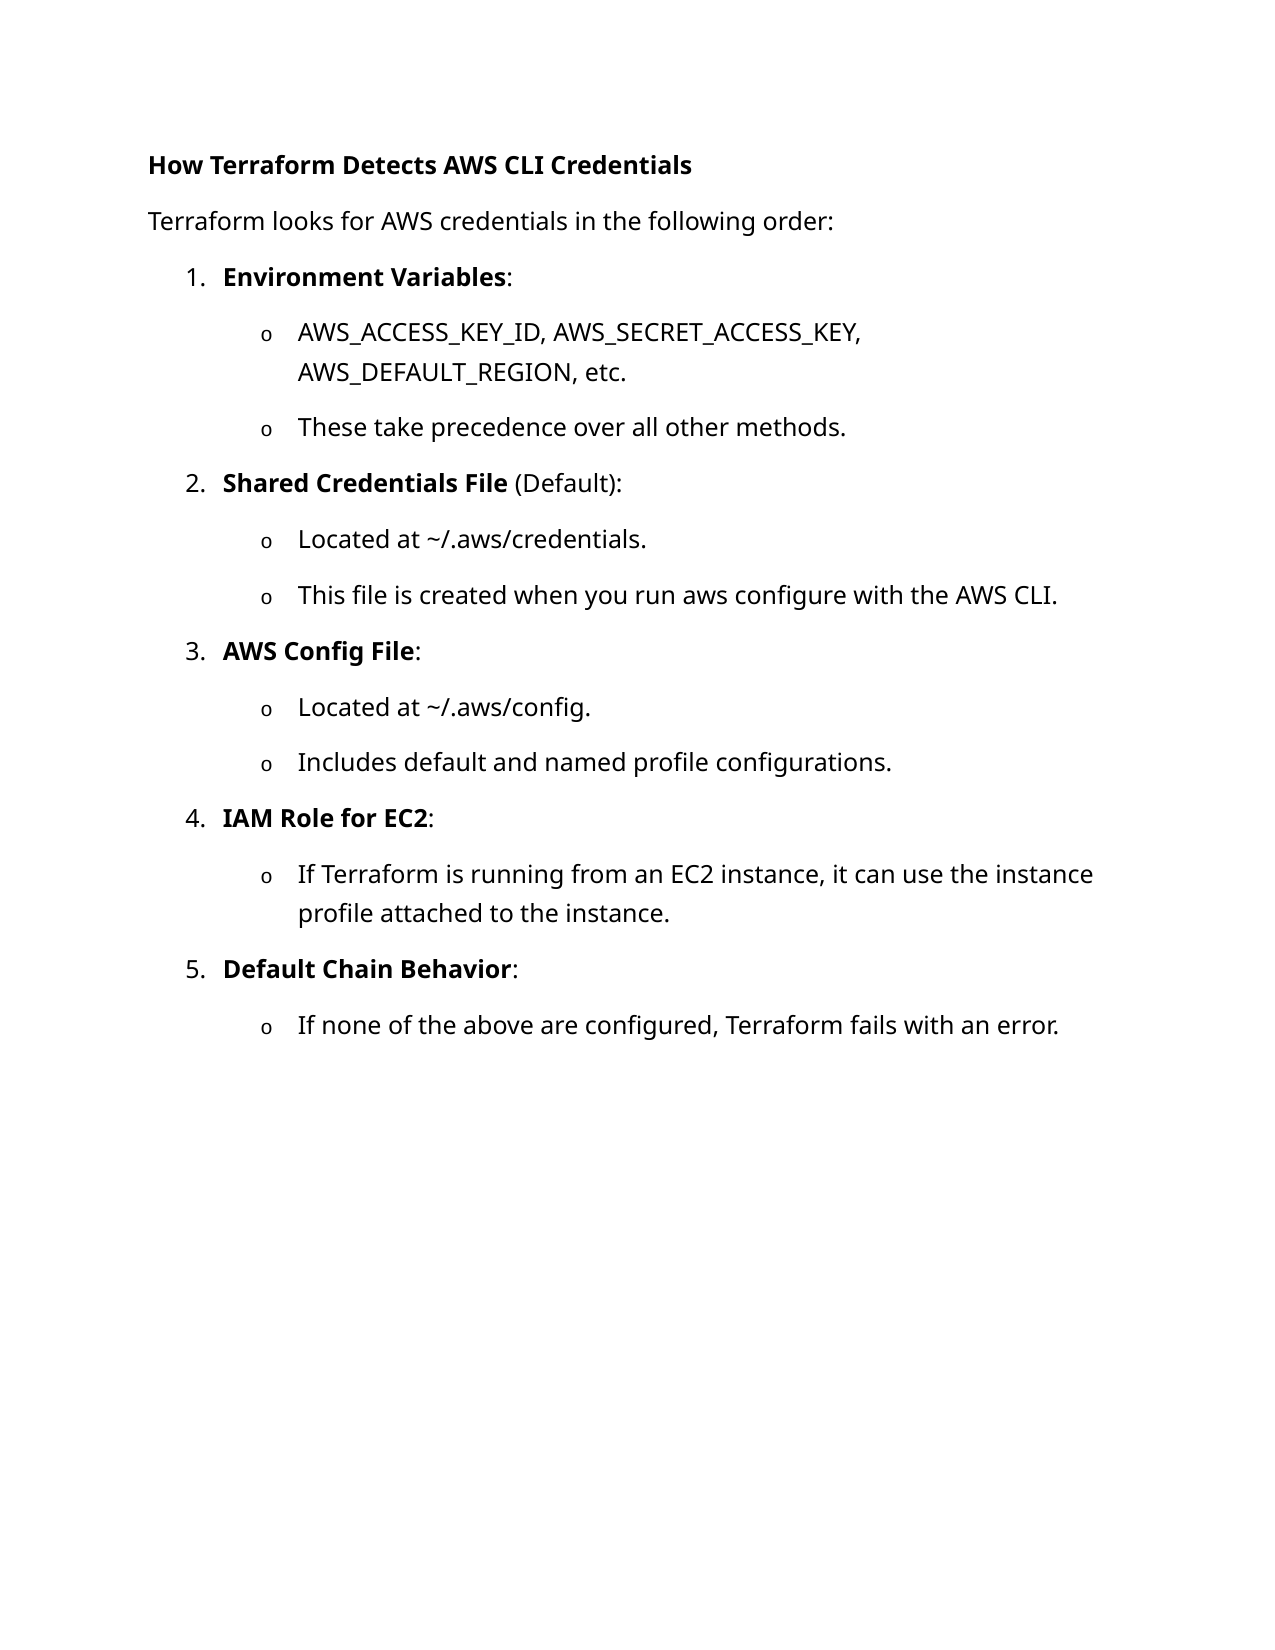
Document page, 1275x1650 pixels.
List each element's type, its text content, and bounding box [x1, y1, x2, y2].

list AWS_ACCESS_KEY_ID, AWS_SECRET_ACCESS_KEY, AWS_DEFAULT_REGION, etc. [260, 315, 1127, 388]
text How Terraform Detects AWS CLI Credentials [148, 148, 1127, 182]
list This file is created when you run aws configure with the AWS CLI. [260, 578, 1127, 612]
list IAM Role for EC2: [185, 801, 1127, 835]
list Environment Variables: [185, 259, 1127, 293]
list These take precedence over all other methods. [260, 410, 1127, 444]
list Shared Credentials File (Default): [185, 466, 1127, 500]
list Located at ~/.aws/credentials. [260, 522, 1127, 556]
list AWS Config File: [185, 633, 1127, 667]
list If none of the above are configured, Terraform fails with an error. [260, 1008, 1127, 1042]
list Default Chain Behavior: [185, 952, 1127, 986]
list Located at ~/.aws/config. [260, 689, 1127, 723]
list Includes default and named profile configurations. [260, 745, 1127, 779]
text Terraform looks for AWS credentials in the following order: [148, 203, 1127, 237]
list If Terraform is running from an EC2 instance, it can use the instance profile attached to the instance. [260, 857, 1127, 930]
